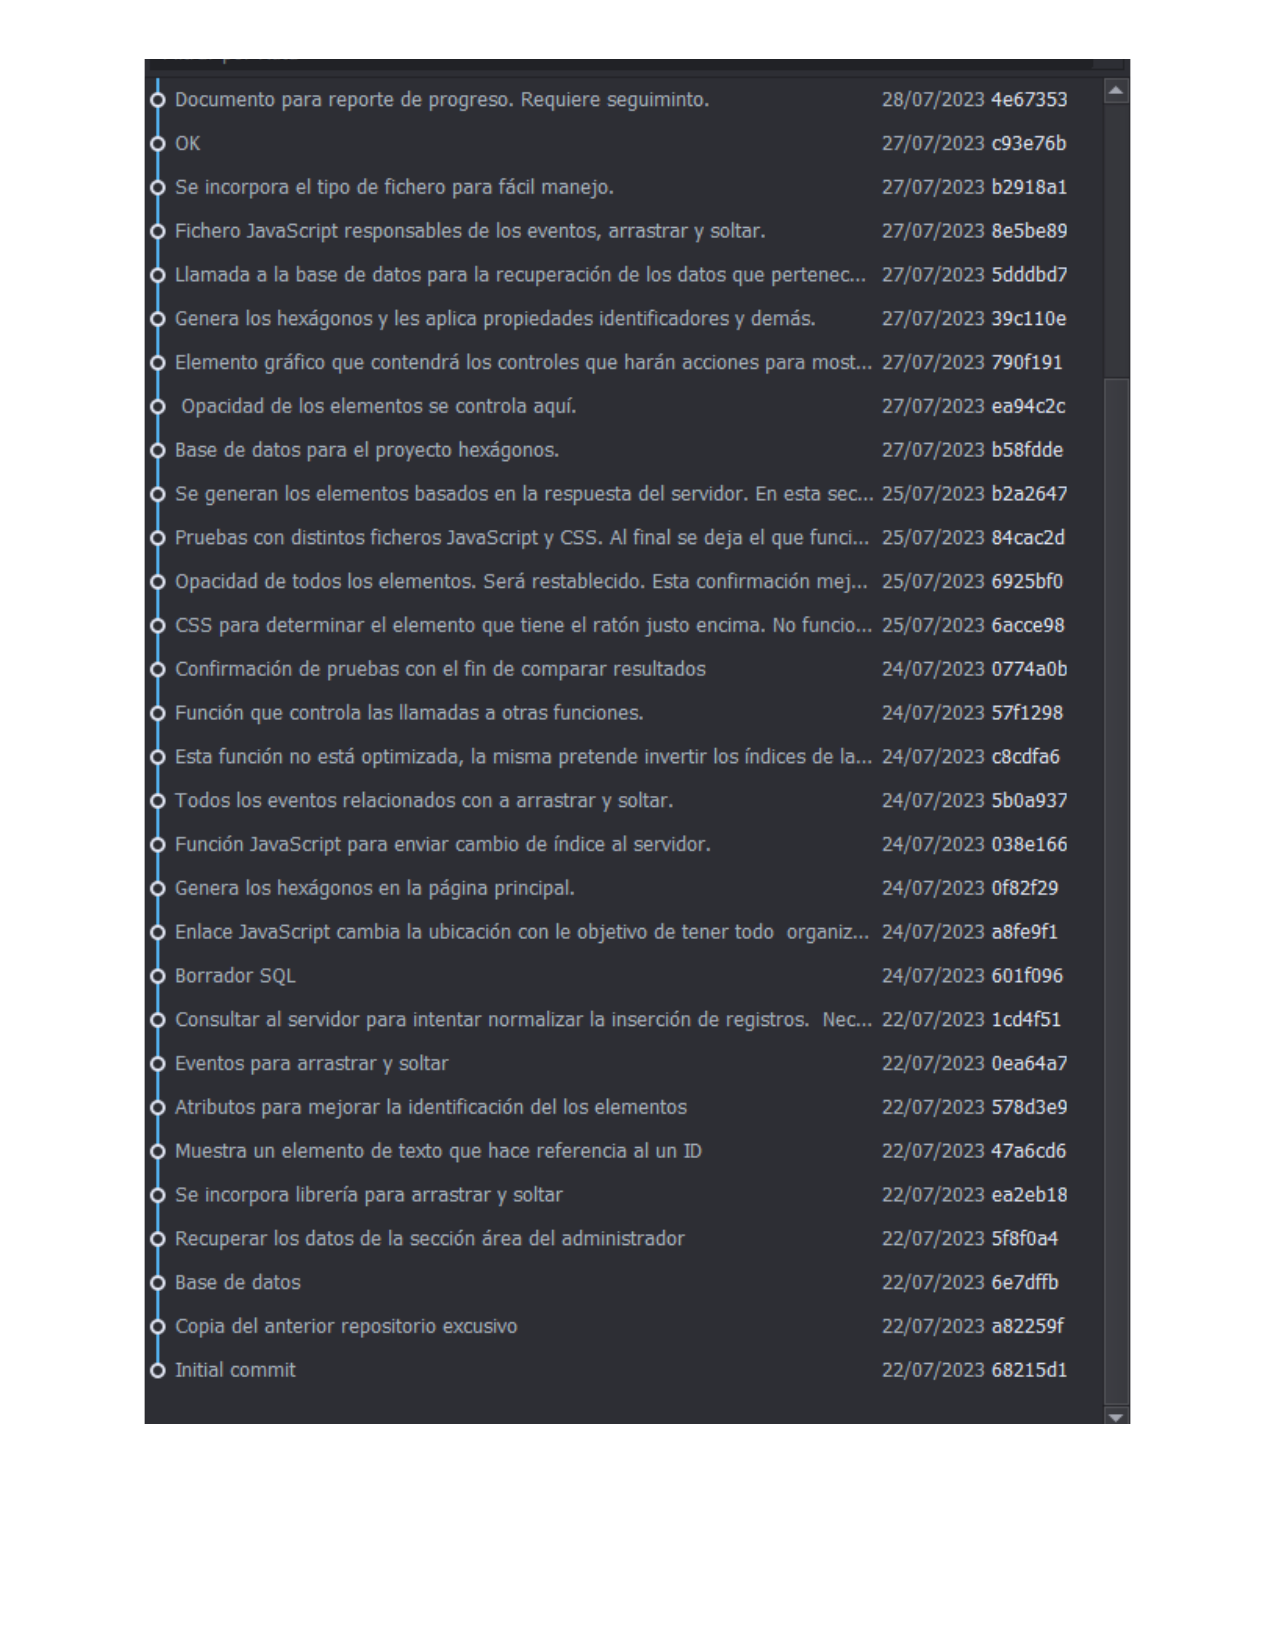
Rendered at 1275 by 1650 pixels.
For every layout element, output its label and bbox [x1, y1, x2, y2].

picture [144, 59, 1131, 1424]
